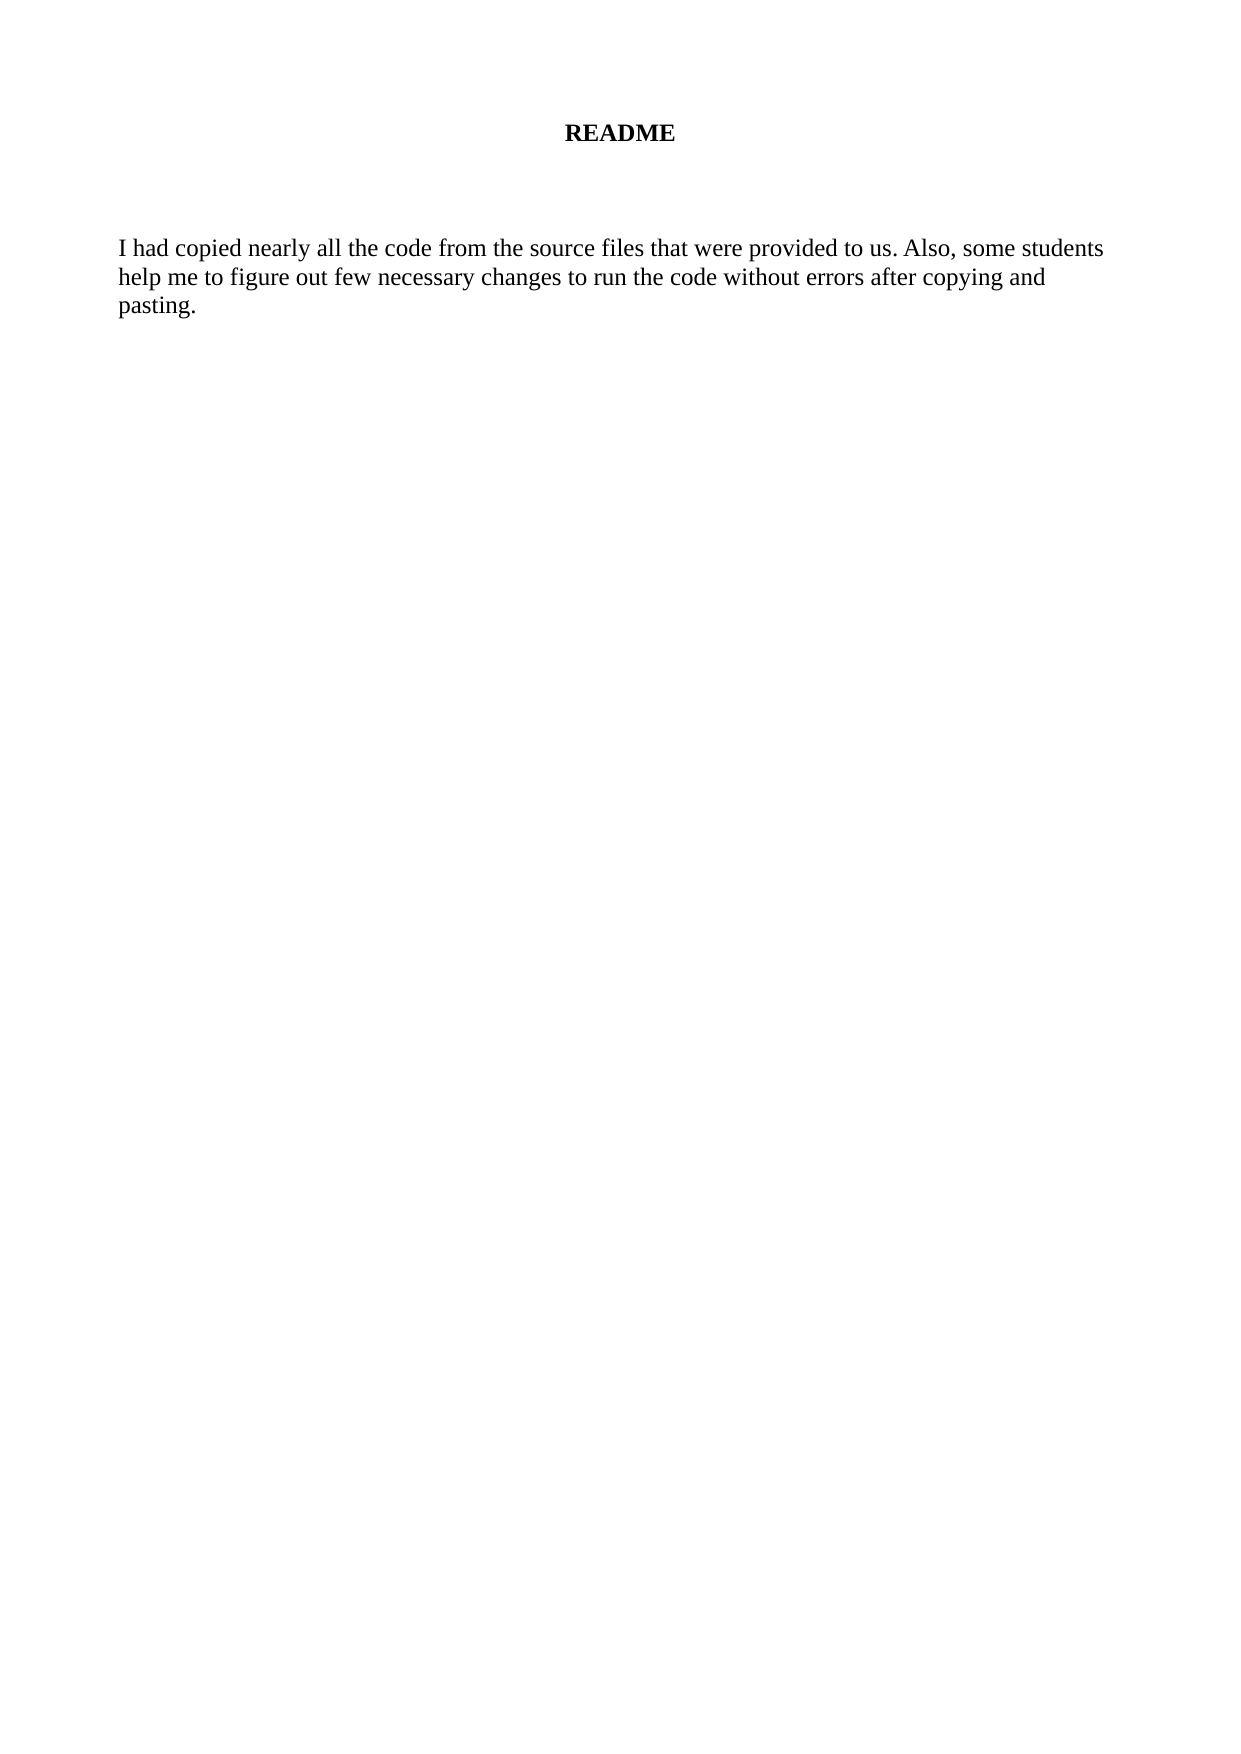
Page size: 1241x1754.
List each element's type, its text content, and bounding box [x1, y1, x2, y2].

text I had copied nearly all the code from the source files that were provided to us. Also, some students help me to figure out few necessary changes to run the code without errors after copying and pasting. [118, 233, 1122, 319]
text README [118, 118, 1122, 147]
